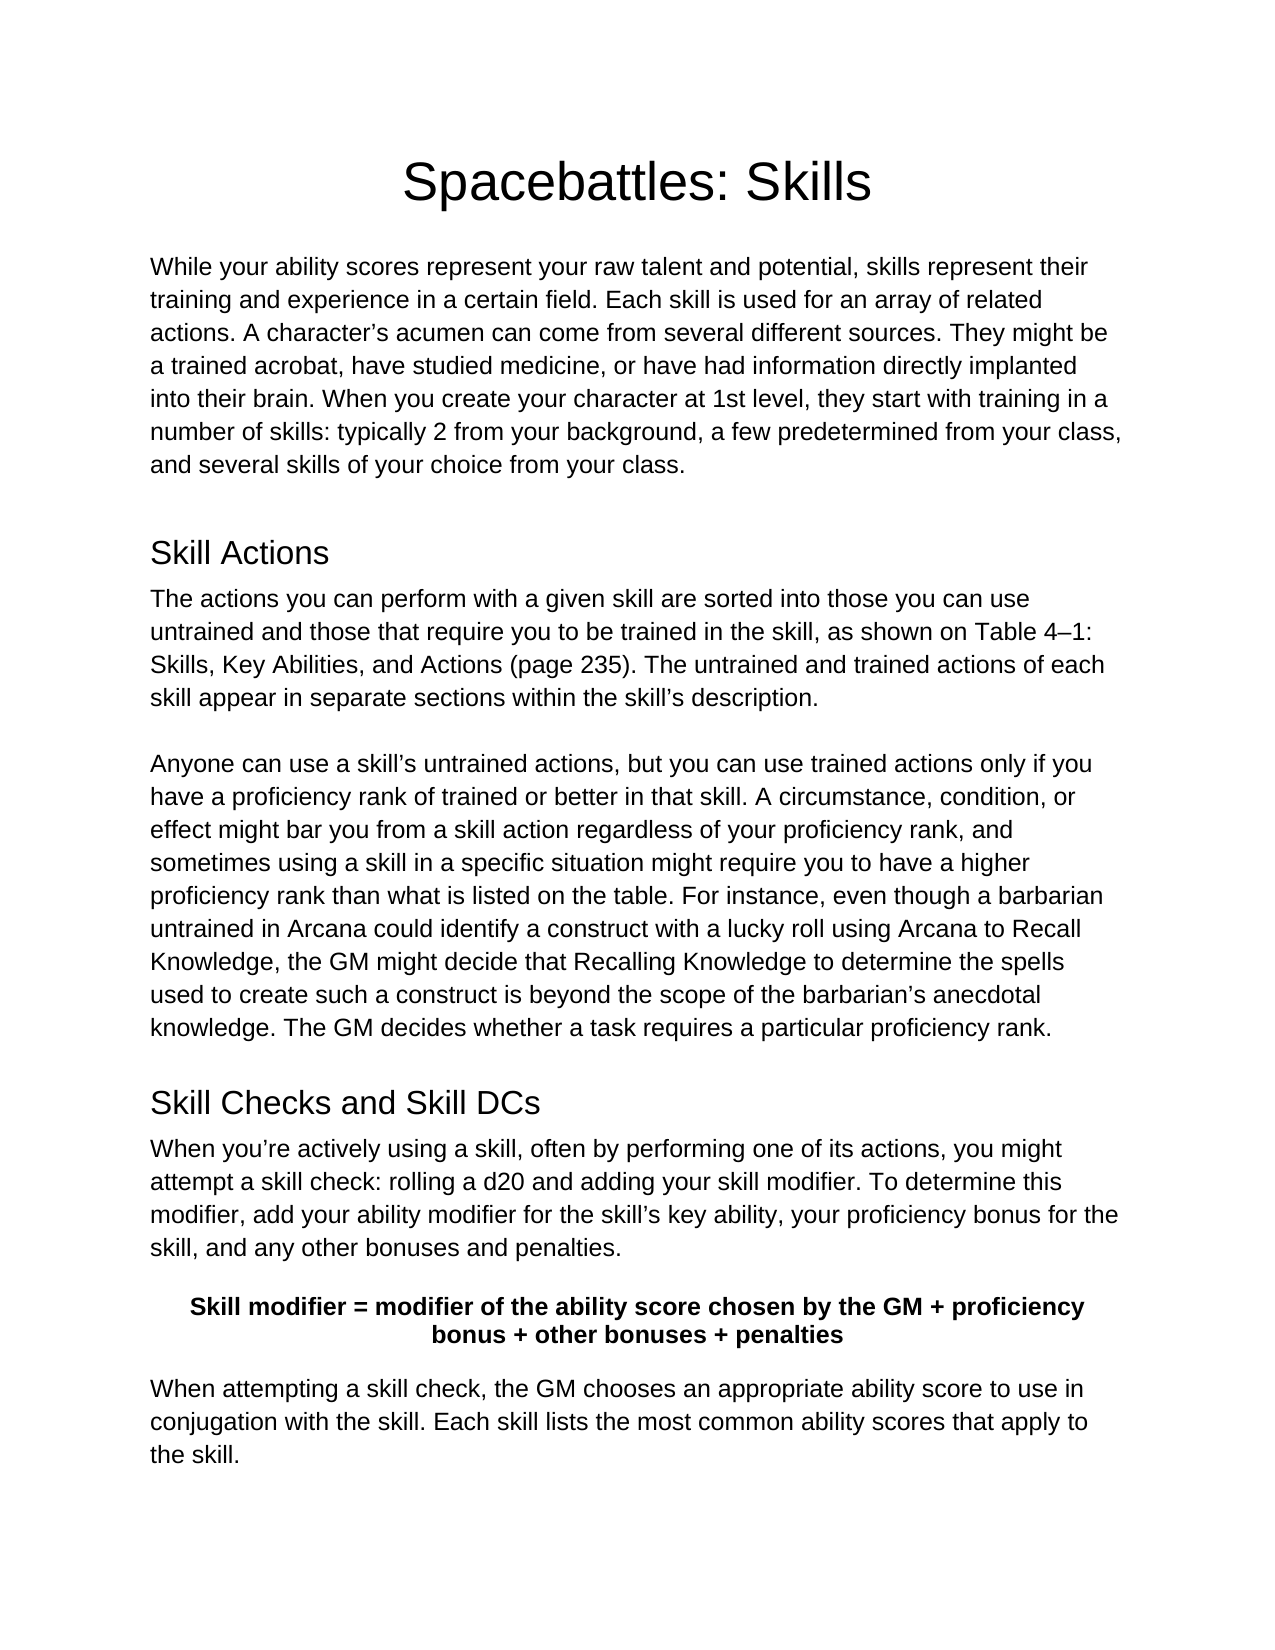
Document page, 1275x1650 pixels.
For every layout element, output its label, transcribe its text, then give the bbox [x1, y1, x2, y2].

text The actions you can perform with a given skill are sorted into those you can use untrained and those that require you to be trained in the skill, as shown on Table 4–1: Skills, Key Abilities, and Actions (page 235). The untrained and trained actions of each skill appear in separate sections within the skill’s description. [150, 584, 1125, 711]
text When you’re actively using a skill, often by performing one of its actions, you might attempt a skill check: rolling a d20 and adding your skill modifier. To determine this modifier, add your ability modifier for the skill’s key ability, your proficiency bonus for the skill, and any other bonuses and penalties. [150, 1134, 1125, 1262]
subtitle Skill Checks and Skill DCs [150, 1083, 1125, 1122]
text Skill modifier = modifier of the ability score chosen by the GM + proficiency bonus + other bonuses + penalties [150, 1291, 1125, 1349]
text While your ability scores represent your raw talent and potential, skills represent their training and experience in a certain field. Each skill is used for an array of related actions. A character’s acumen can come from several different sources. They might be a trained acrobat, have studied medicine, or have had information directly implanted into their brain. When you create your character at 1st level, they start with training in a number of skills: typically 2 from your background, a few predetermined from your class, and several skills of your choice from your class. [150, 252, 1125, 478]
title Spacebattles: Skills [150, 150, 1125, 212]
subtitle Skill Actions [150, 533, 1125, 571]
text Anyone can use a skill’s untrained actions, but you can use trained actions only if you have a proficiency rank of trained or better in that skill. A circumstance, condition, or effect might bar you from a skill action regardless of your proficiency rank, and sometimes using a skill in a specific situation might require you to have a higher proficiency rank than what is listed on the table. For instance, even though a barbarian untrained in Arcana could identify a construct with a lucky roll using Arcana to Recall Knowledge, the GM might decide that Recalling Knowledge to determine the spells used to create such a construct is beyond the scope of the barbarian’s anecdotal knowledge. The GM decides whether a task requires a particular proficiency rank. [150, 749, 1125, 1042]
text When attempting a skill check, the GM chooses an appropriate ability score to use in conjugation with the skill. Each skill lists the most common ability scores that apply to the skill. [150, 1374, 1125, 1469]
